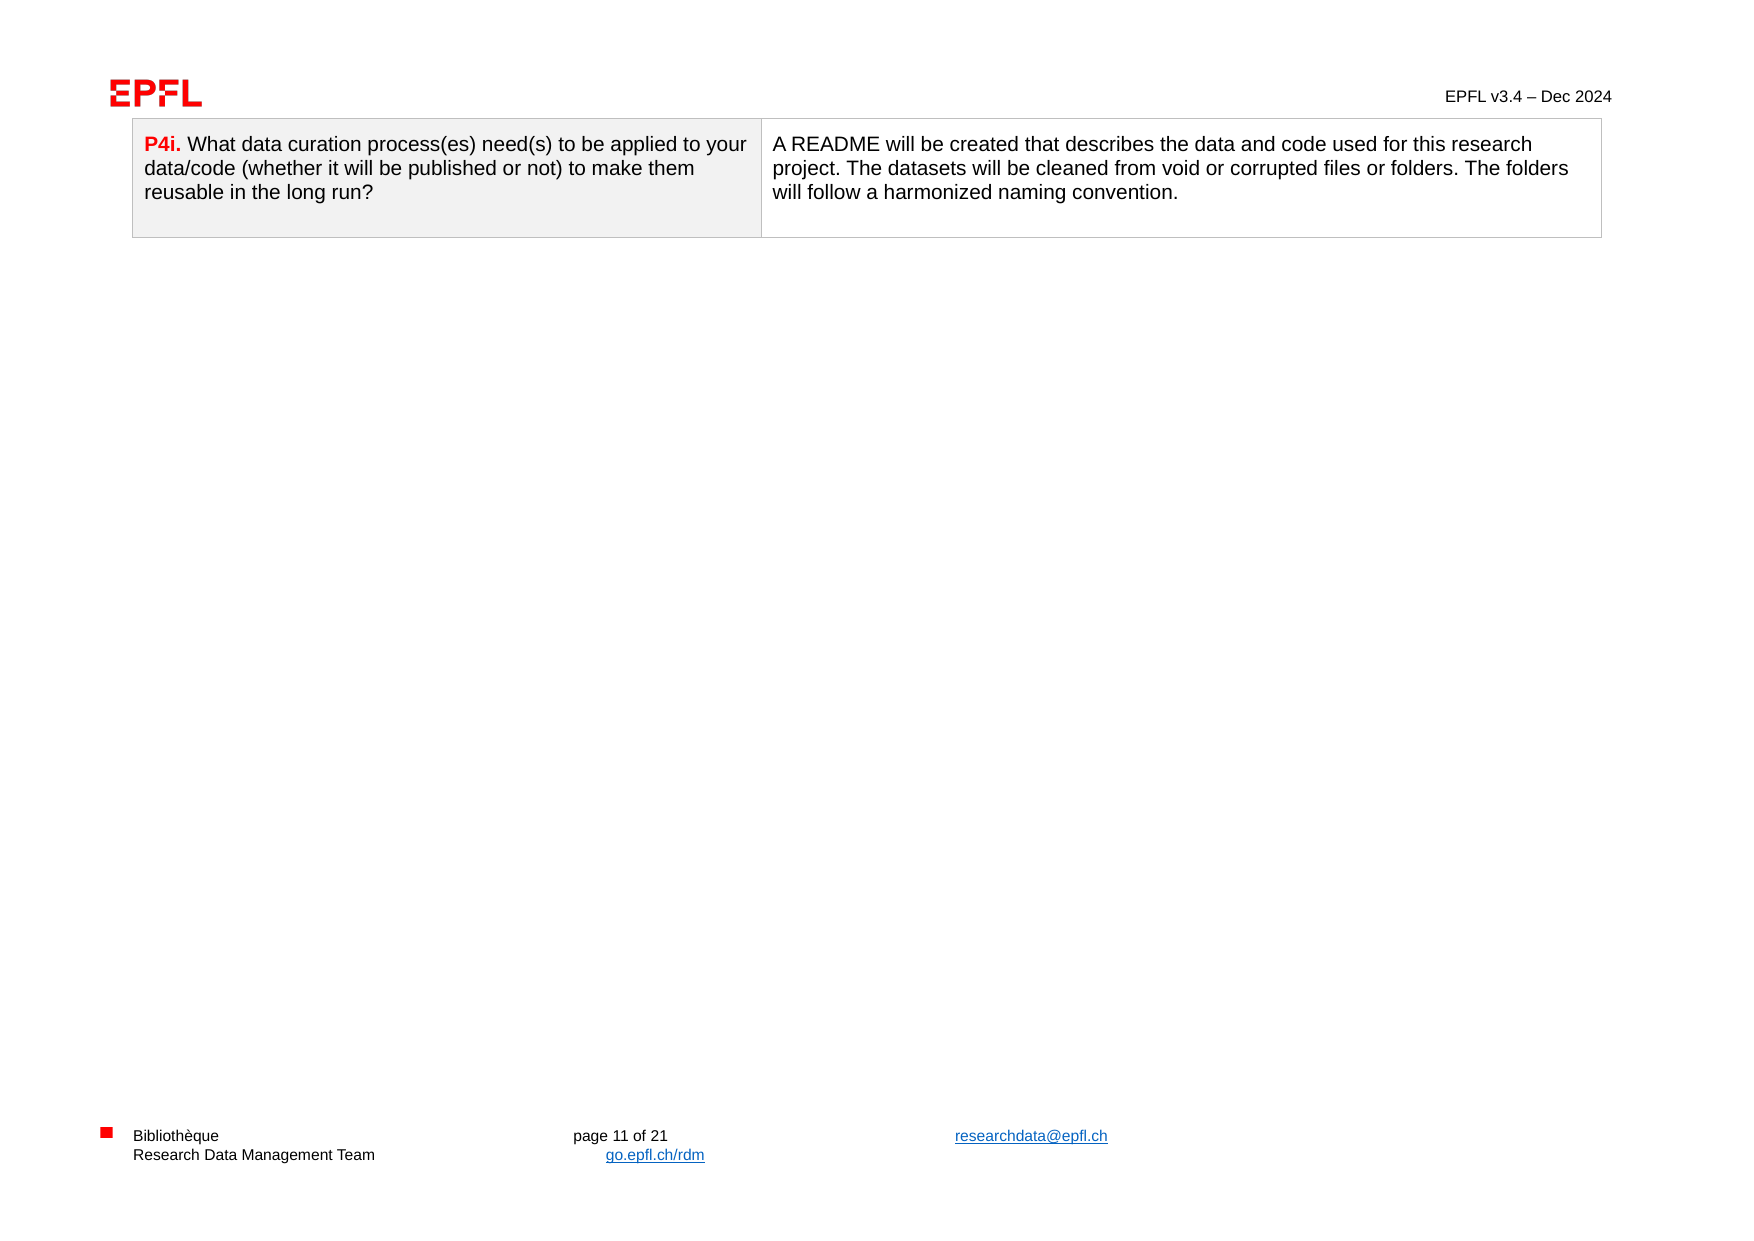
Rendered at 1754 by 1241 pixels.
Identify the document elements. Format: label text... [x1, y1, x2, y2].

table_header A README will be created that describes the data and code used for this research project. The datasets will be cleaned from void or corrupted files or folders. The folders will follow a harmonized naming convention. [762, 119, 1601, 237]
table_header P4i. What data curation process(es) need(s) to be applied to your data/code (whether it will be published or not) to make them reusable in the long run? [133, 119, 761, 237]
